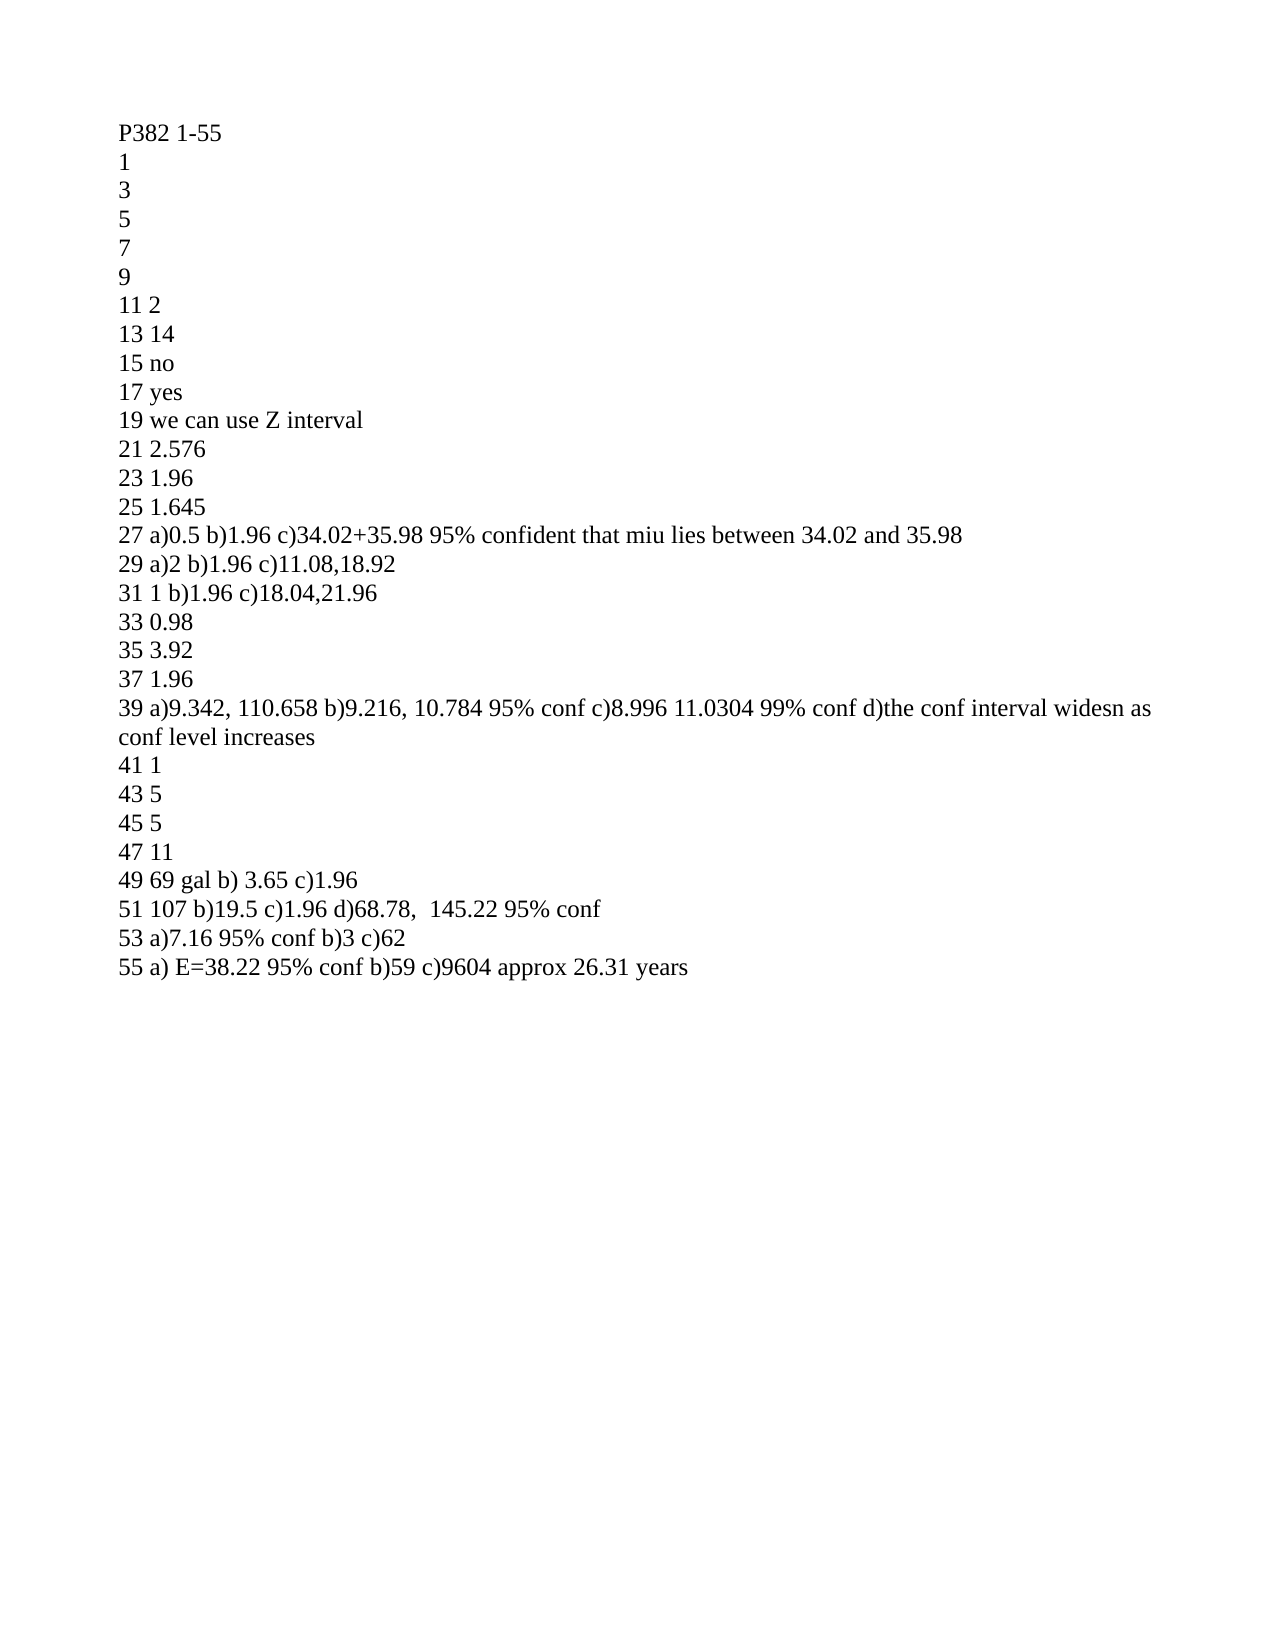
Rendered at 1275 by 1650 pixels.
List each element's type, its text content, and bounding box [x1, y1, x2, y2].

text 45 5 [118, 808, 1157, 837]
text P382 1-55 [118, 118, 1157, 147]
text 55 a) E=38.22 95% conf b)59 c)9604 approx 26.31 years [118, 952, 1157, 981]
text 19 we can use Z interval [118, 406, 1157, 434]
text 23 1.96 [118, 463, 1157, 492]
text 1 [118, 147, 1157, 176]
text 9 [118, 262, 1157, 291]
text 21 2.576 [118, 434, 1157, 463]
text 15 no [118, 348, 1157, 377]
text 25 1.645 [118, 492, 1157, 521]
text 53 a)7.16 95% conf b)3 c)62 [118, 923, 1157, 952]
text 11 2 [118, 291, 1157, 319]
text 3 [118, 176, 1157, 204]
text 43 5 [118, 779, 1157, 808]
text 27 a)0.5 b)1.96 c)34.02+35.98 95% confident that miu lies between 34.02 and 35.98 [118, 521, 1157, 549]
text 31 1 b)1.96 c)18.04,21.96 [118, 578, 1157, 607]
text 29 a)2 b)1.96 c)11.08,18.92 [118, 549, 1157, 578]
text 41 1 [118, 751, 1157, 779]
text 13 14 [118, 319, 1157, 348]
text 5 [118, 204, 1157, 233]
text 51 107 b)19.5 c)1.96 d)68.78, 145.22 95% conf [118, 894, 1157, 923]
text 39 a)9.342, 110.658 b)9.216, 10.784 95% conf c)8.996 11.0304 99% conf d)the conf interval widesn as conf level increases [118, 693, 1157, 751]
text 17 yes [118, 377, 1157, 406]
text 37 1.96 [118, 664, 1157, 693]
text 47 11 [118, 837, 1157, 866]
text 35 3.92 [118, 636, 1157, 664]
text 33 0.98 [118, 607, 1157, 636]
text 7 [118, 233, 1157, 262]
text 49 69 gal b) 3.65 c)1.96 [118, 866, 1157, 894]
